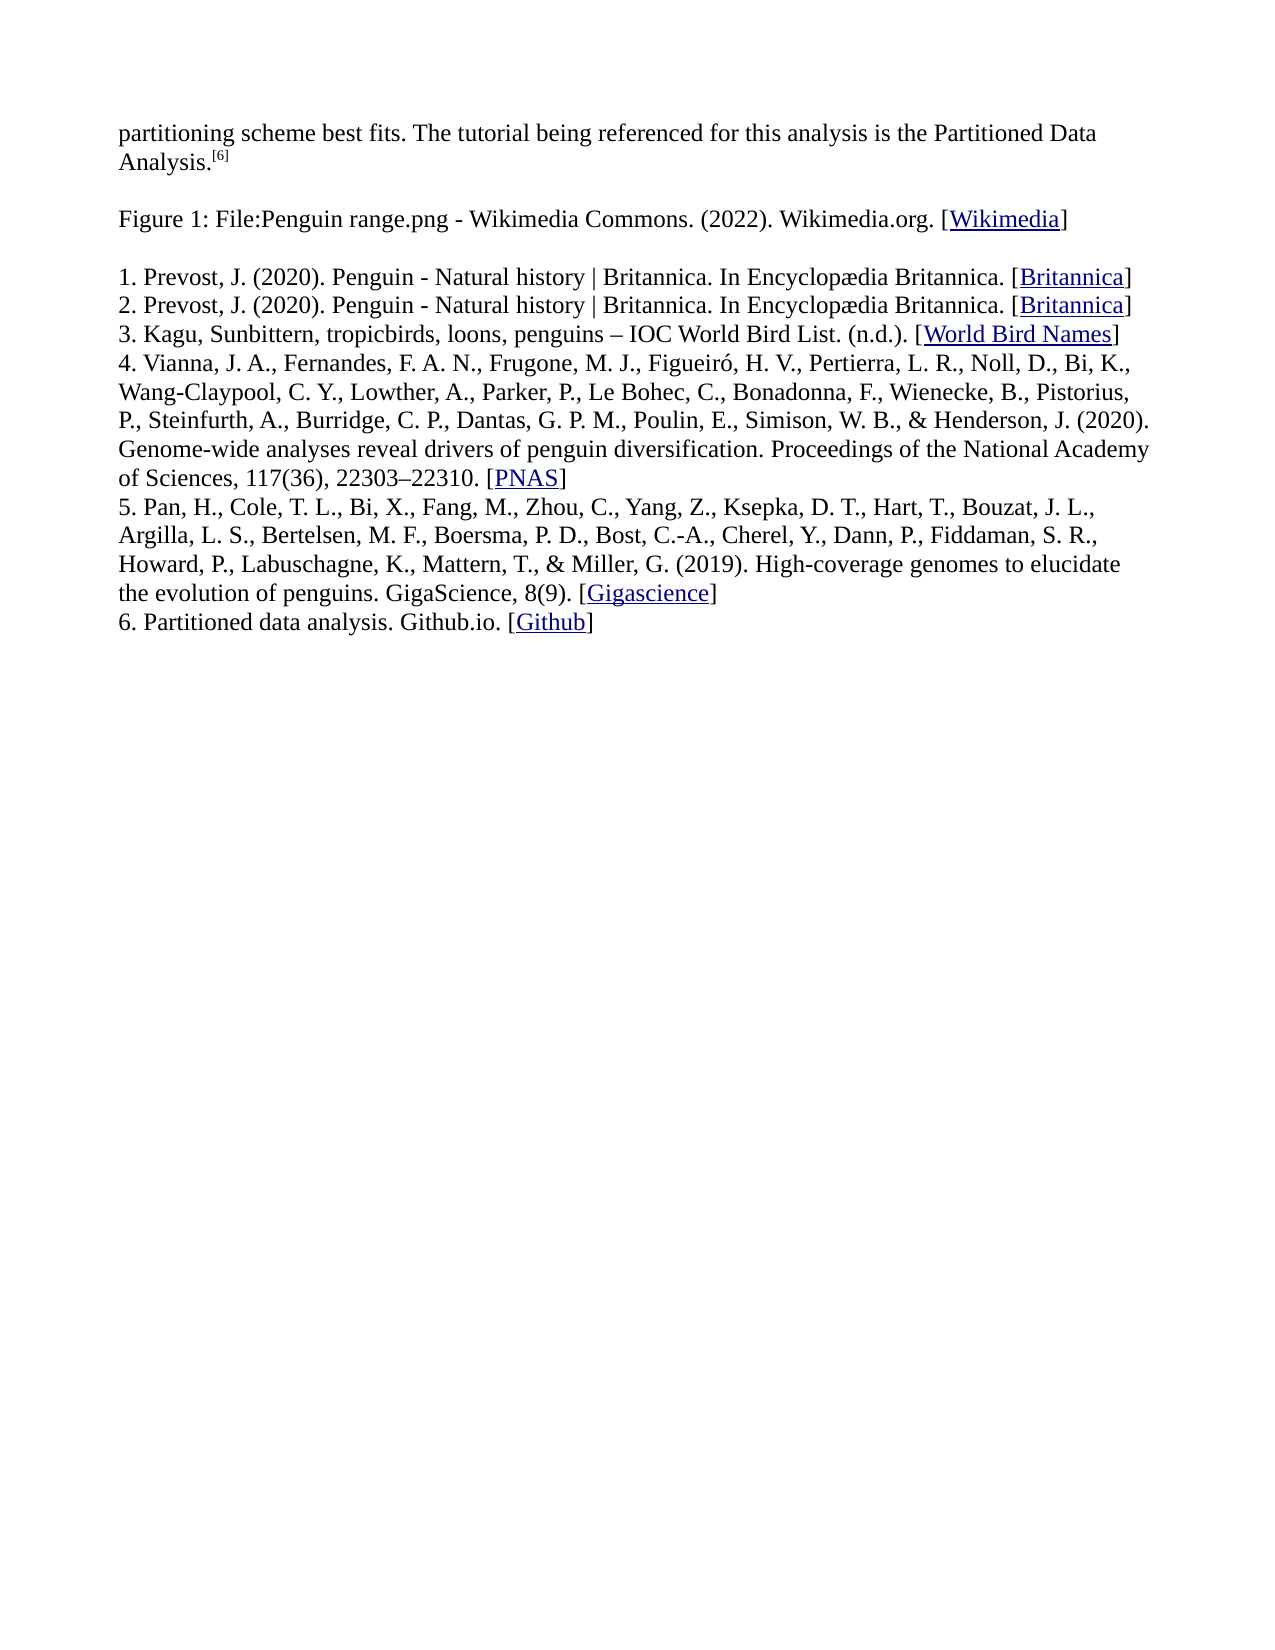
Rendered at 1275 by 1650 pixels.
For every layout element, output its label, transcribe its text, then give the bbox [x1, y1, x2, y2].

text 5. Pan, H., Cole, T. L., Bi, X., Fang, M., Zhou, C., Yang, Z., Ksepka, D. T., Hart, T., Bouzat, J. L., Argilla, L. S., Bertelsen, M. F., Boersma, P. D., Bost, C.-A., Cherel, Y., Dann, P., Fiddaman, S. R., Howard, P., Labuschagne, K., Mattern, T., & Miller, G. (2019). High-coverage genomes to elucidate the evolution of penguins. GigaScience, 8(9). [Gigascience] [118, 492, 1157, 607]
text Figure 1: File:Penguin range.png - Wikimedia Commons. (2022). Wikimedia.org. [Wikimedia] [118, 204, 1157, 233]
text ‌2. Prevost, J. (2020). Penguin - Natural history | Britannica. In Encyclopædia Britannica. [Britannica] [118, 291, 1157, 319]
text 4. Vianna, J. A., Fernandes, F. A. N., Frugone, M. J., Figueiró, H. V., Pertierra, L. R., Noll, D., Bi, K., Wang-Claypool, C. Y., Lowther, A., Parker, P., Le Bohec, C., Bonadonna, F., Wienecke, B., Pistorius, P., Steinfurth, A., Burridge, C. P., Dantas, G. P. M., Poulin, E., Simison, W. B., & Henderson, J. (2020). Genome-wide analyses reveal drivers of penguin diversification. Proceedings of the National Academy of Sciences, 117(36), 22303–22310. [PNAS] [118, 348, 1157, 492]
text 1. Prevost, J. (2020). Penguin - Natural history | Britannica. In Encyclopædia Britannica. [Britannica] [118, 262, 1157, 291]
text ‌ [118, 654, 1157, 683]
text 3. Kagu, Sunbittern, tropicbirds, loons, penguins – IOC World Bird List. (n.d.). [World Bird Names] [118, 319, 1157, 348]
text partitioning scheme best fits. The tutorial being referenced for this analysis is the Partitioned Data Analysis.[6] [118, 118, 1157, 176]
text 6. Partitioned data analysis. Github.io. [Github] [118, 607, 1157, 636]
